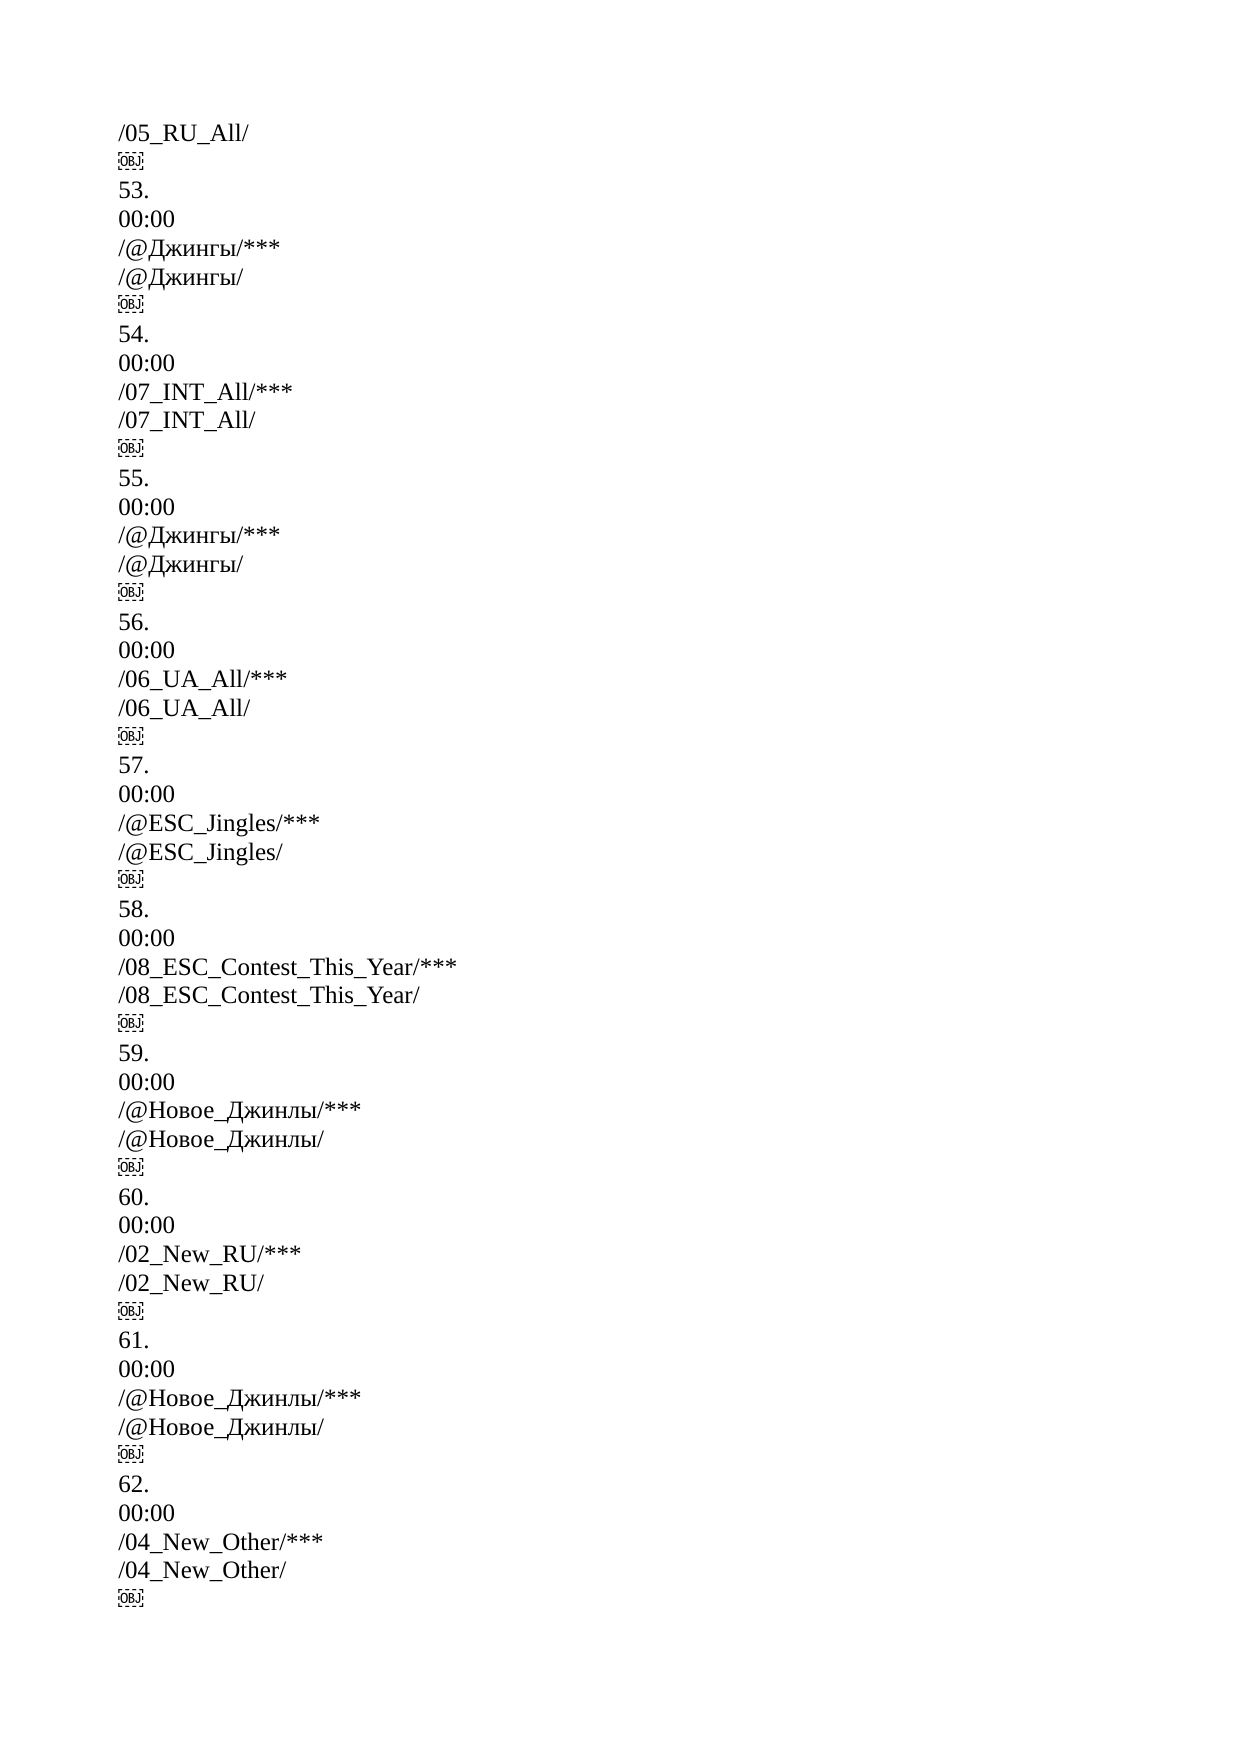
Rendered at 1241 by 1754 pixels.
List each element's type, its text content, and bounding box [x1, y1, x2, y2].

text 00:00 [118, 492, 1122, 521]
text /06_UA_All/ [118, 693, 1122, 722]
text 53. [118, 176, 1122, 204]
text ￼ [118, 1297, 1122, 1326]
text 00:00 [118, 636, 1122, 664]
text ￼ [118, 434, 1122, 463]
text /05_RU_All/ [118, 118, 1122, 147]
text ￼ [118, 578, 1122, 607]
text 62. [118, 1469, 1122, 1498]
text /08_ESC_Contest_This_Year/ [118, 981, 1122, 1009]
text /06_UA_All/*** [118, 664, 1122, 693]
text ￼ [118, 1009, 1122, 1038]
text 58. [118, 894, 1122, 923]
text ￼ [118, 1153, 1122, 1182]
text /@Новое_Джинлы/ [118, 1412, 1122, 1441]
text 00:00 [118, 1354, 1122, 1383]
text /@Новое_Джинлы/ [118, 1124, 1122, 1153]
text 00:00 [118, 923, 1122, 952]
text /@Джингы/ [118, 262, 1122, 291]
text 59. [118, 1038, 1122, 1067]
text /@Джингы/*** [118, 233, 1122, 262]
text /02_New_RU/ [118, 1268, 1122, 1297]
text /@Новое_Джинлы/*** [118, 1383, 1122, 1412]
text ￼ [118, 866, 1122, 894]
text 00:00 [118, 1211, 1122, 1239]
text 55. [118, 463, 1122, 492]
text /07_INT_All/ [118, 406, 1122, 434]
text ￼ [118, 1441, 1122, 1469]
text /02_New_RU/*** [118, 1239, 1122, 1268]
text ￼ [118, 147, 1122, 176]
text 61. [118, 1326, 1122, 1354]
text 57. [118, 751, 1122, 779]
text ￼ [118, 291, 1122, 319]
text /@ESC_Jingles/*** [118, 808, 1122, 837]
text 00:00 [118, 779, 1122, 808]
text 00:00 [118, 204, 1122, 233]
text /07_INT_All/*** [118, 377, 1122, 406]
text 54. [118, 319, 1122, 348]
text /@Джингы/ [118, 549, 1122, 578]
text 00:00 [118, 1067, 1122, 1096]
text /@ESC_Jingles/ [118, 837, 1122, 866]
text 00:00 [118, 1498, 1122, 1527]
text /@Новое_Джинлы/*** [118, 1096, 1122, 1124]
text 60. [118, 1182, 1122, 1211]
text 56. [118, 607, 1122, 636]
text /@Джингы/*** [118, 521, 1122, 549]
text 00:00 [118, 348, 1122, 377]
text ￼ [118, 722, 1122, 751]
text /04_New_Other/ [118, 1556, 1122, 1584]
text ￼ [118, 1584, 1122, 1613]
text /08_ESC_Contest_This_Year/*** [118, 952, 1122, 981]
text /04_New_Other/*** [118, 1527, 1122, 1556]
